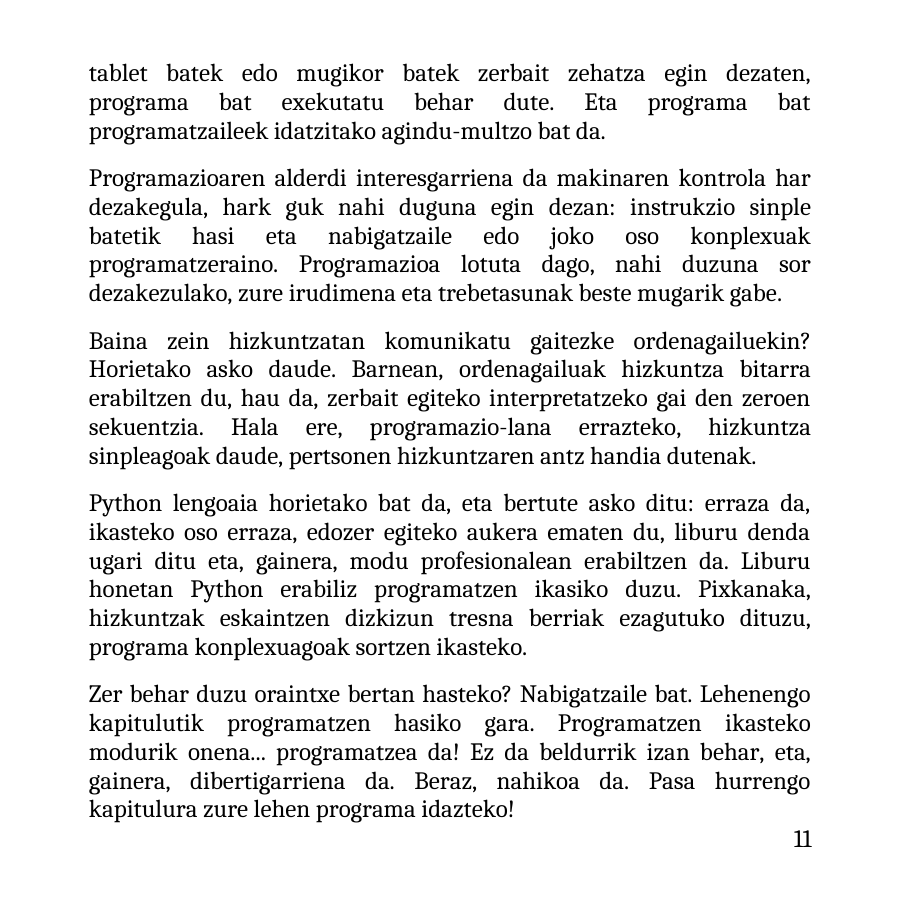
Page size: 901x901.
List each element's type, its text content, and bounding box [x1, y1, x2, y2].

text Python lengoaia horietako bat da, eta bertute asko ditu: erraza da, ikasteko oso erraza, edozer egiteko aukera ematen du, liburu denda ugari ditu eta, gainera, modu profesionalean erabiltzen da. Liburu honetan Python erabiliz programatzen ikasiko duzu. Pixkanaka, hizkuntzak eskaintzen dizkizun tresna berriak ezagutuko dituzu, programa konplexuagoak sortzen ikasteko. [89, 489, 811, 662]
text Baina zein hizkuntzatan komunikatu gaitezke ordenagailuekin? Horietako asko daude. Barnean, ordenagailuak hizkuntza bitarra erabiltzen du, hau da, zerbait egiteko interpretatzeko gai den zeroen sekuentzia. Hala ere, programazio-lana errazteko, hizkuntza sinpleagoak daude, pertsonen hizkuntzaren antz handia dutenak. [89, 327, 811, 470]
text Zer behar duzu oraintxe bertan hasteko? Nabigatzaile bat. Lehenengo kapitulutik programatzen hasiko gara. Programatzen ikasteko modurik onena... programatzea da! Ez da beldurrik izan behar, eta, gainera, dibertigarriena da. Beraz, nahikoa da. Pasa hurrengo kapitulura zure lehen programa idazteko! [89, 680, 811, 824]
text tablet batek edo mugikor batek zerbait zehatza egin dezaten, programa bat exekutatu behar dute. Eta programa bat programatzaileek idatzitako agindu-multzo bat da. [89, 59, 811, 145]
text Programazioaren alderdi interesgarriena da makinaren kontrola har dezakegula, hark guk nahi duguna egin dezan: instrukzio sinple batetik hasi eta nabigatzaile edo joko oso konplexuak programatzeraino. Programazioa lotuta dago, nahi duzuna sor dezakezulako, zure irudimena eta trebetasunak beste mugarik gabe. [89, 164, 811, 308]
